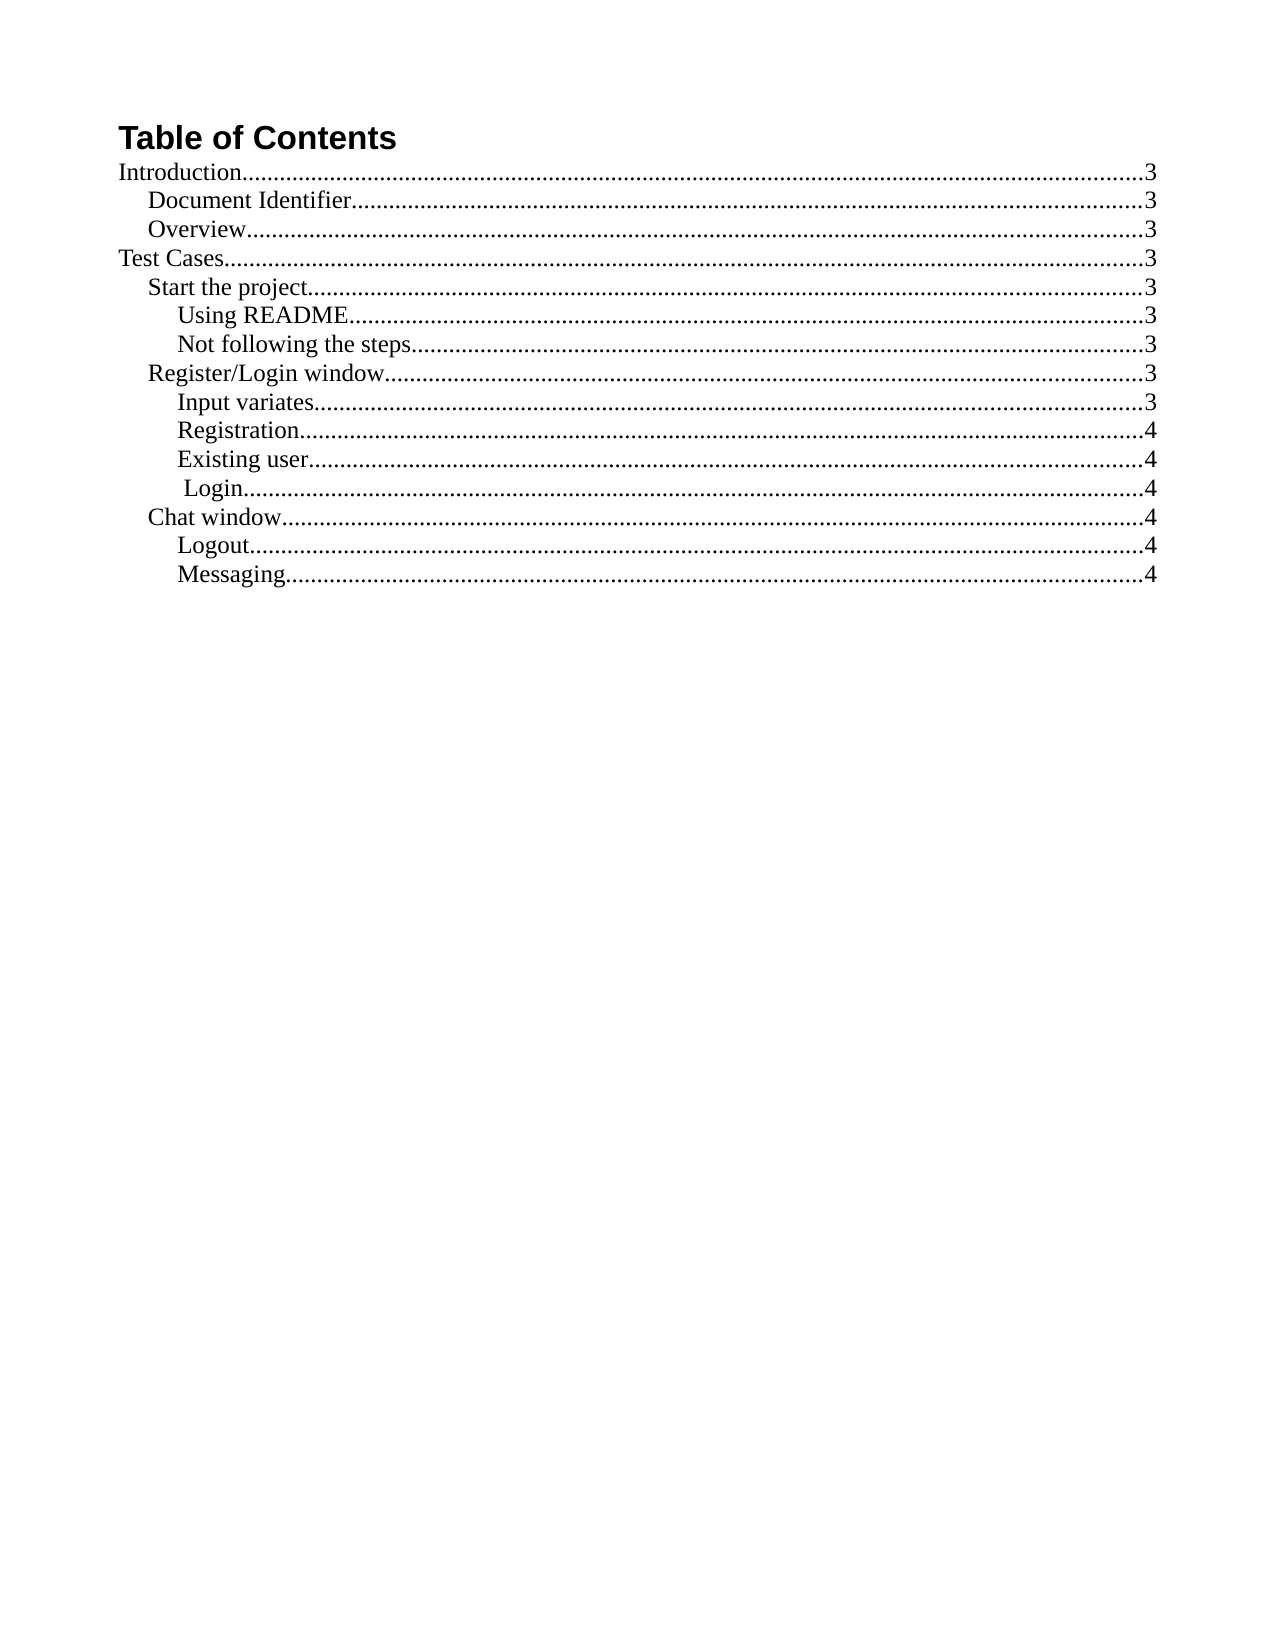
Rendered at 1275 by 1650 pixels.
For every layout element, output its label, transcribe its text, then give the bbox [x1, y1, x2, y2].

text Using README 3 [177, 300, 1157, 329]
text Messaging 4 [177, 559, 1157, 588]
text Test Cases 3 [118, 243, 1157, 272]
text Logout 4 [177, 530, 1157, 559]
text Input variates 3 [177, 387, 1157, 415]
text Not following the steps 3 [177, 329, 1157, 358]
text Chat window 4 [148, 502, 1157, 530]
text Document Identifier 3 [148, 185, 1157, 214]
text Overview 3 [148, 214, 1157, 243]
text Existing user 4 [177, 444, 1157, 473]
text Start the project 3 [148, 272, 1157, 300]
text Introduction 3 [118, 157, 1157, 185]
text Login 4 [177, 473, 1157, 502]
text Register/Login window 3 [148, 358, 1157, 387]
text Registration 4 [177, 415, 1157, 444]
subtitle Table of Contents [118, 118, 1157, 157]
